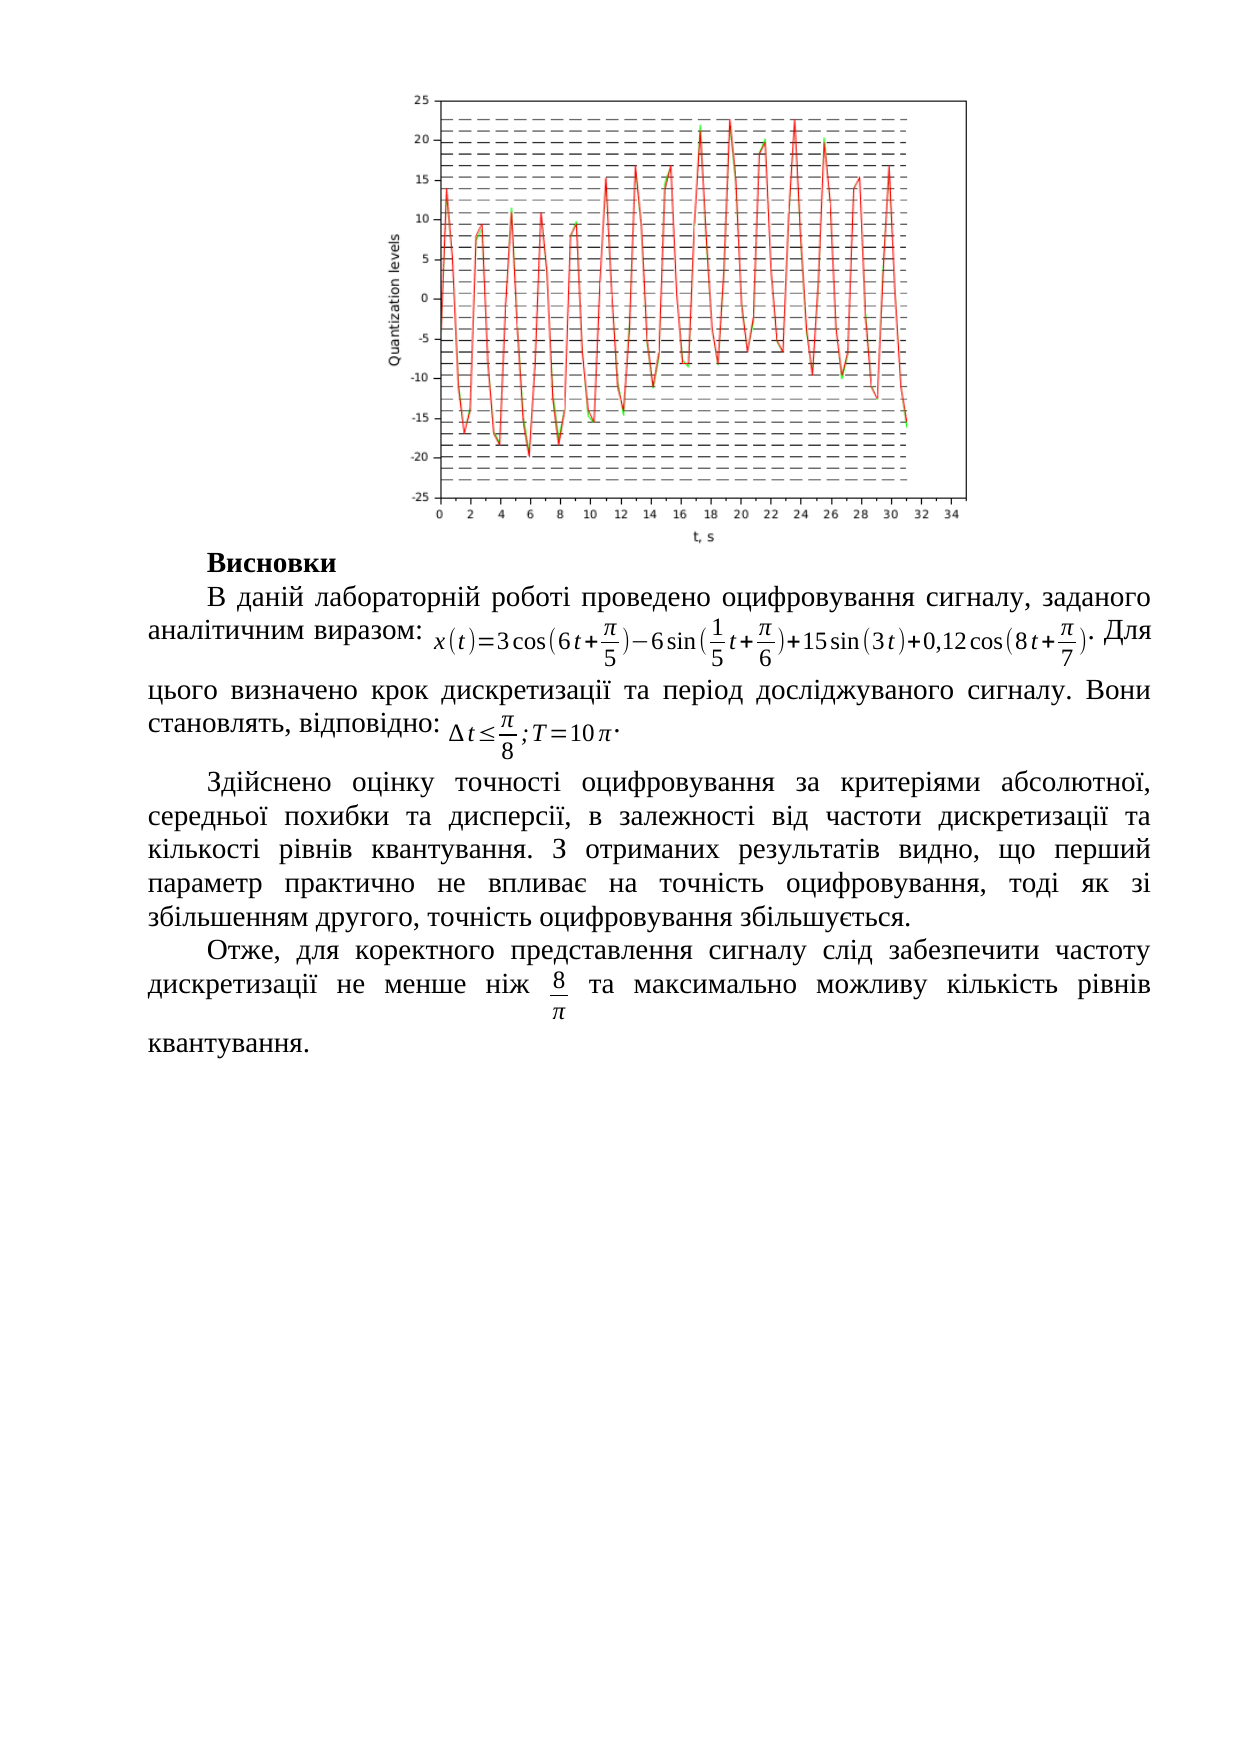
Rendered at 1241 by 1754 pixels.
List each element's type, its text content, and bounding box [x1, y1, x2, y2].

subtitle Висновки [148, 545, 1152, 579]
subtitle Здійснено оцінку точності оцифровування за критеріями абсолютної, середньої похибки та дисперсії, в залежності від частоти дискретизації та кількості рівнів квантування. З отриманих результатів видно, що перший параметр практично не впливає на точність оцифровування, тоді як зі збільшенням другого, точність оцифровування збільшується. [148, 764, 1152, 932]
subtitle Отже, для коректного представлення сигналу слід забезпечити частоту дискретизації не менше ніж та максимально можливу кількість рівнів квантування. [148, 932, 1152, 1059]
picture [383, 88, 975, 546]
subtitle В даній лабораторній роботі проведено оцифровування сигналу, заданого аналітичним виразом: . Для цього визначено крок дискретизації та період досліджуваного сигналу. Вони становлять, відповідно: . [148, 579, 1152, 764]
